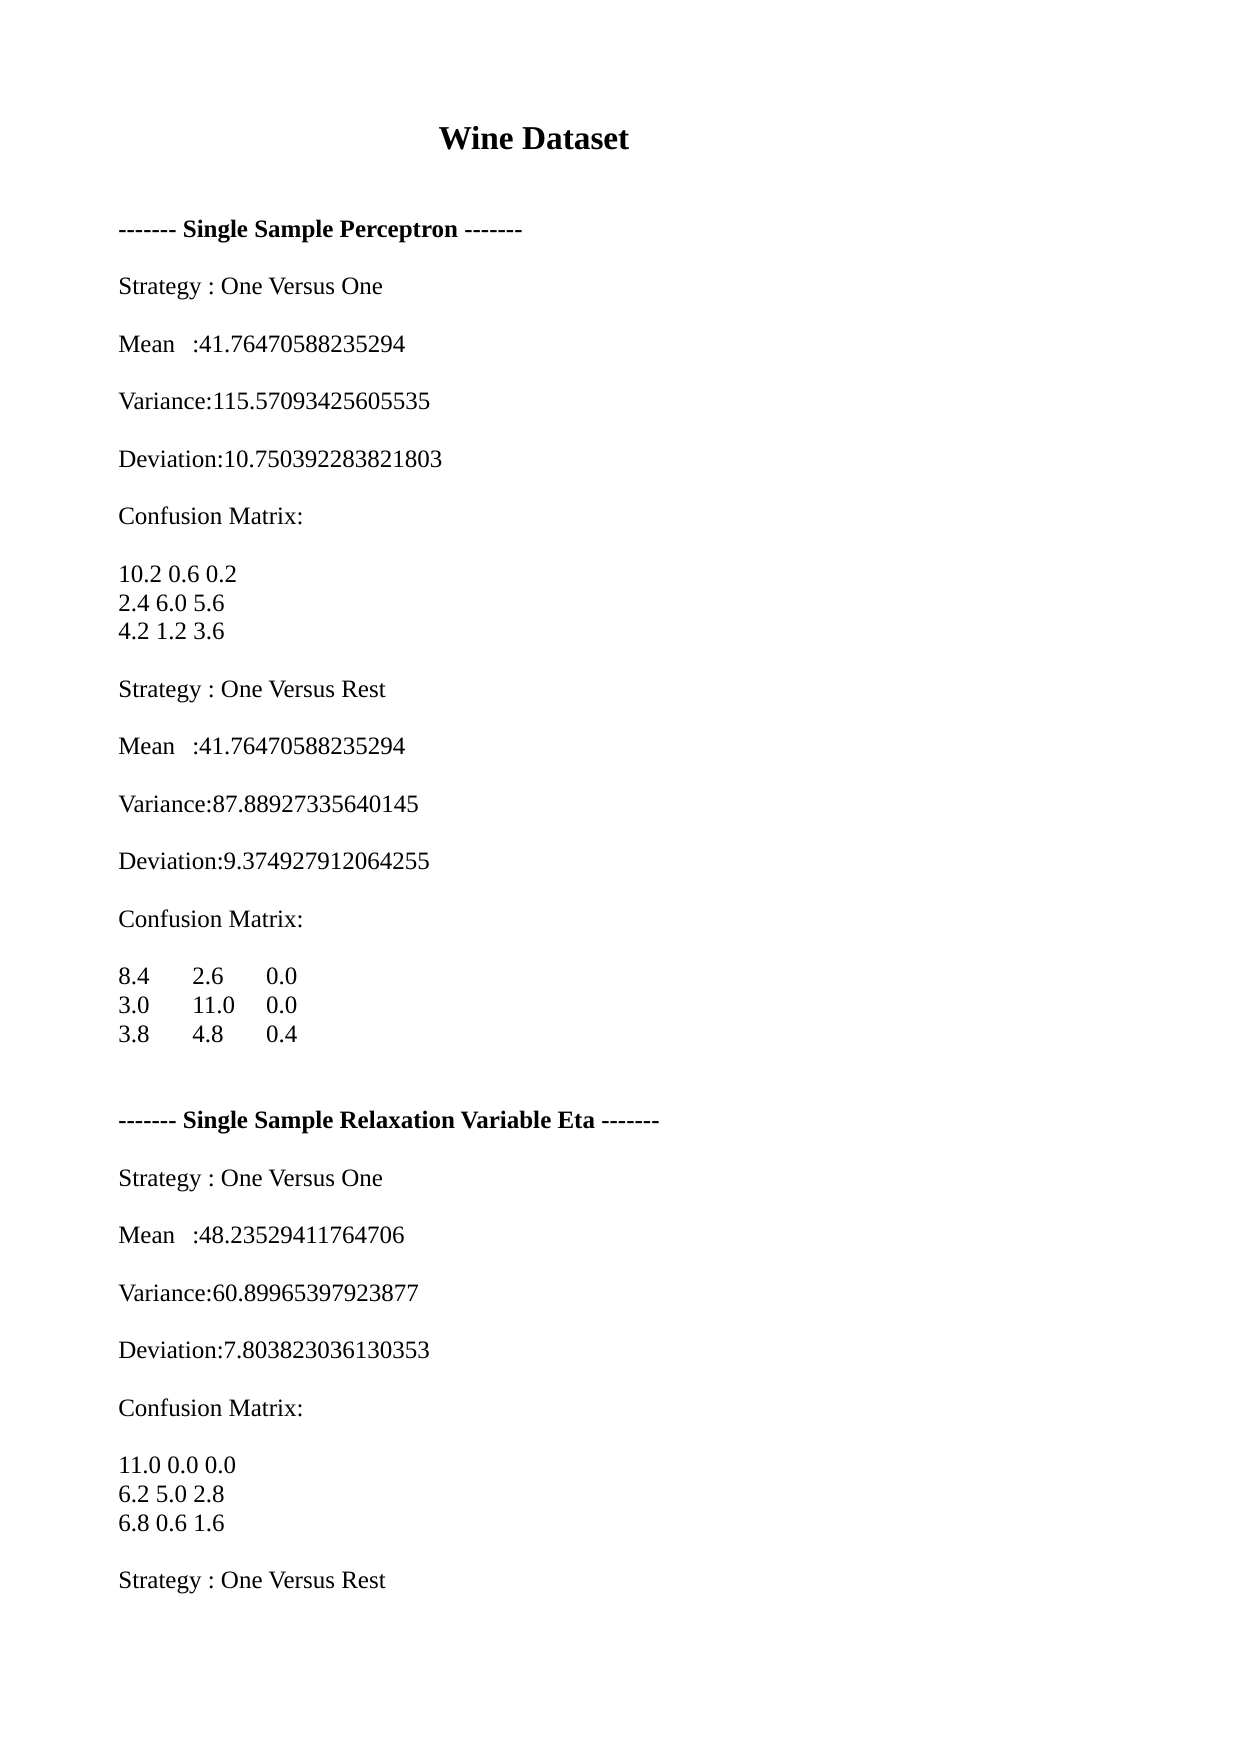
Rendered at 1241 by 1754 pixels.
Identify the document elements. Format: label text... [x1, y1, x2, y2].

text 3.0 11.0 0.0 [118, 990, 1122, 1019]
text Variance:60.89965397923877 [118, 1278, 1122, 1306]
text 3.8 4.8 0.4 [118, 1019, 1122, 1048]
text Deviation:7.803823036130353 [118, 1335, 1122, 1364]
text Confusion Matrix: [118, 501, 1122, 530]
text 6.2 5.0 2.8 [118, 1479, 1122, 1508]
text Variance:87.88927335640145 [118, 789, 1122, 818]
text Strategy : One Versus Rest [118, 1565, 1122, 1594]
text Strategy : One Versus One [118, 271, 1122, 300]
text Mean :41.76470588235294 [118, 329, 1122, 358]
text ------- Single Sample Perceptron ------- [118, 214, 1122, 243]
text 10.2 0.6 0.2 [118, 559, 1122, 588]
text ------- Single Sample Relaxation Variable Eta ------- [118, 1105, 1122, 1134]
text 4.2 1.2 3.6 [118, 616, 1122, 645]
text Confusion Matrix: [118, 904, 1122, 933]
text 2.4 6.0 5.6 [118, 588, 1122, 616]
text 6.8 0.6 1.6 [118, 1508, 1122, 1536]
text Mean :41.76470588235294 [118, 731, 1122, 760]
text 11.0 0.0 0.0 [118, 1450, 1122, 1479]
text Deviation:9.374927912064255 [118, 846, 1122, 875]
text Deviation:10.750392283821803 [118, 444, 1122, 473]
text Strategy : One Versus Rest [118, 674, 1122, 703]
text Strategy : One Versus One [118, 1163, 1122, 1191]
text Variance:115.57093425605535 [118, 386, 1122, 415]
text Mean :48.23529411764706 [118, 1220, 1122, 1249]
text Confusion Matrix: [118, 1393, 1122, 1421]
text 8.4 2.6 0.0 [118, 961, 1122, 990]
text Wine Dataset [118, 118, 1122, 156]
